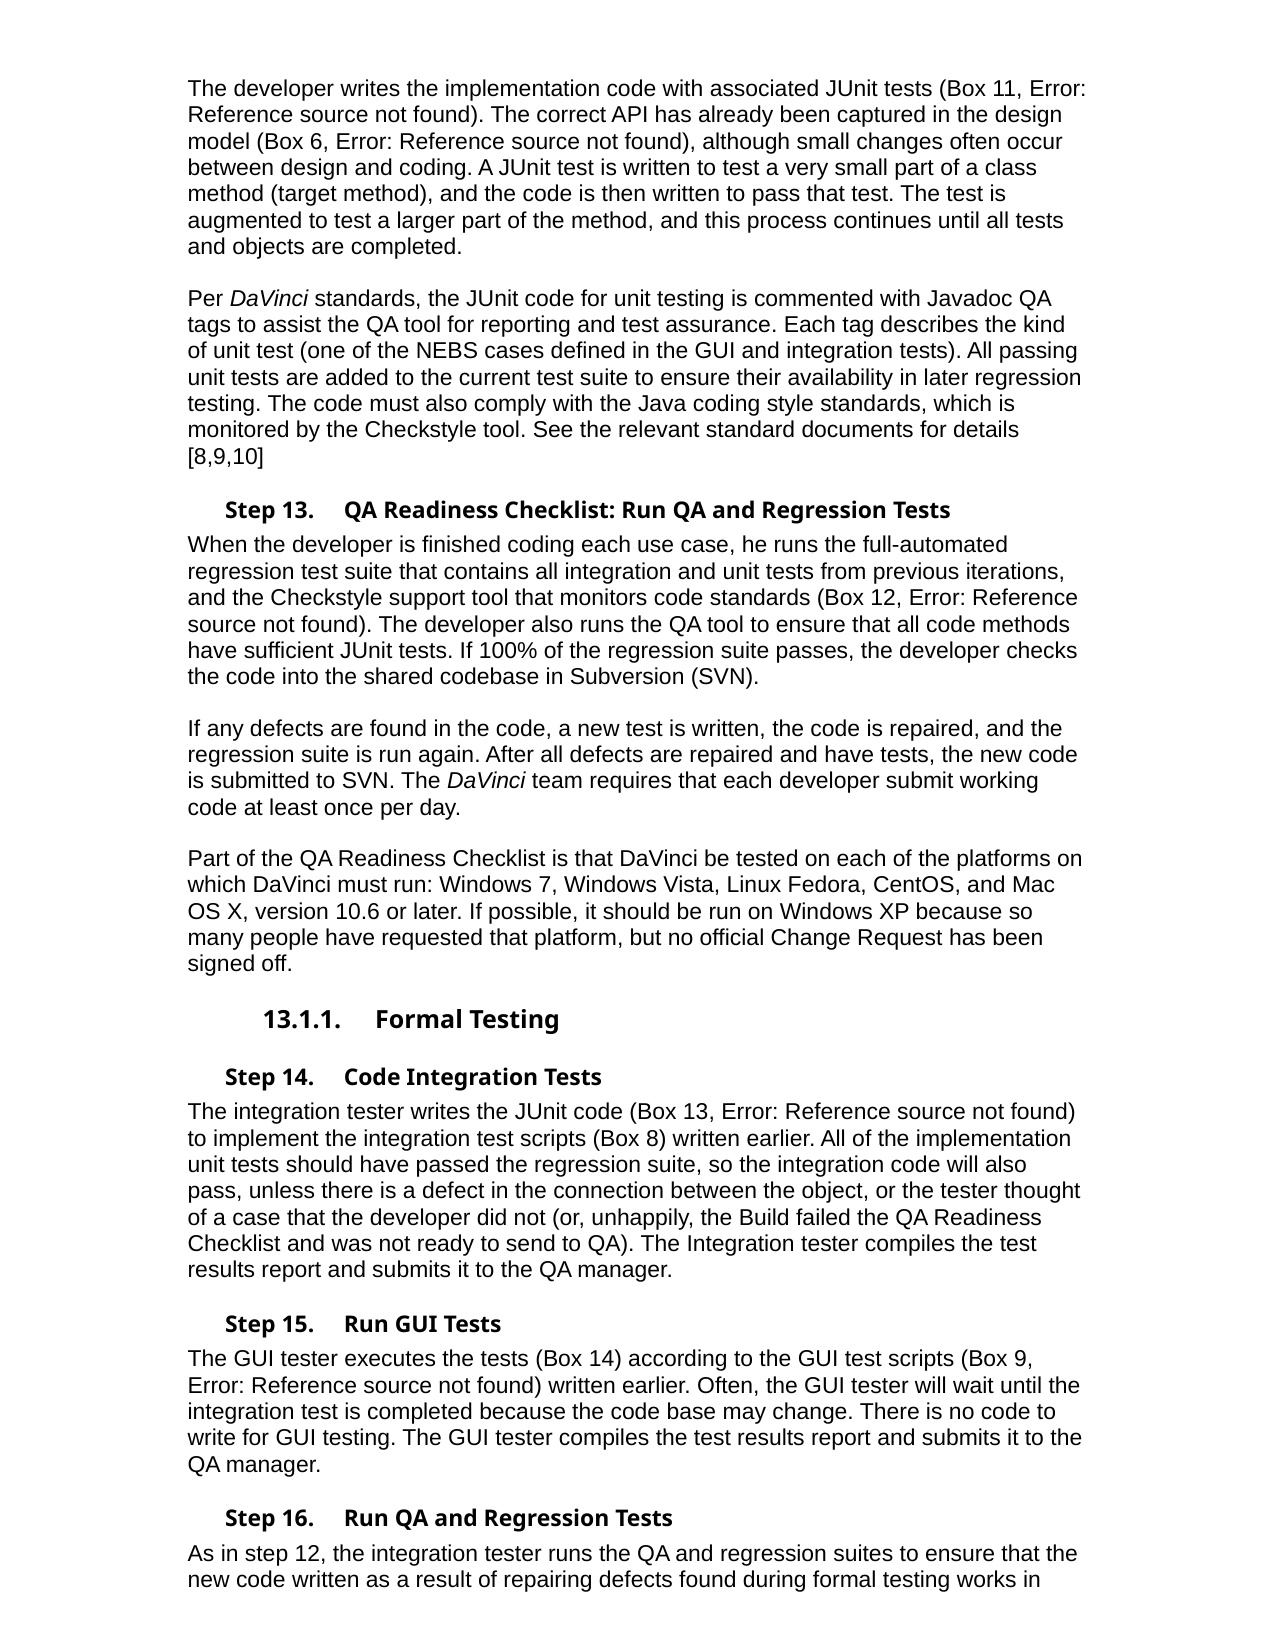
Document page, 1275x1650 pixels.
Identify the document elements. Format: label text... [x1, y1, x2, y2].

text The developer writes the implementation code with associated JUnit tests (Box 11, Error: Reference source not found). The correct API has already been captured in the design model (Box 6, Error: Reference source not found), although small changes often occur between design and coding. A JUnit test is written to test a very small part of a class method (target method), and the code is then written to pass that test. The test is augmented to test a larger part of the method, and this process continues until all tests and objects are completed. [187, 75, 1087, 259]
subtitle Run GUI Tests [225, 1308, 1087, 1339]
text If any defects are found in the code, a new test is written, the code is repaired, and the regression suite is run again. After all defects are repaired and have tests, the new code is submitted to SVN. The DaVinci team requires that each developer submit working code at least once per day. [187, 714, 1087, 820]
text As in step 12, the integration tester runs the QA and regression suites to ensure that the new code written as a result of repairing defects found during formal testing works in [187, 1539, 1087, 1592]
text The GUI tester executes the tests (Box 14) according to the GUI test scripts (Box 9, Error: Reference source not found) written earlier. Often, the GUI tester will wait until the integration test is completed because the code base may change. There is no code to write for GUI testing. The GUI tester compiles the test results report and submits it to the QA manager. [187, 1345, 1087, 1477]
subtitle Code Integration Tests [225, 1061, 1087, 1092]
subtitle Formal Testing [262, 1002, 1087, 1036]
subtitle Run QA and Regression Tests [225, 1502, 1087, 1533]
text Part of the QA Readiness Checklist is that DaVinci be tested on each of the platforms on which DaVinci must run: Windows 7, Windows Vista, Linux Fedora, CentOS, and Mac OS X, version 10.6 or later. If possible, it should be run on Windows XP because so many people have requested that platform, but no official Change Request has been signed off. [187, 845, 1087, 977]
subtitle QA Readiness Checklist: Run QA and Regression Tests [225, 494, 1087, 525]
text Per DaVinci standards, the JUnit code for unit testing is commented with Javadoc QA tags to assist the QA tool for reporting and test assurance. Each tag describes the kind of unit test (one of the NEBS cases defined in the GUI and integration tests). All passing unit tests are added to the current test suite to ensure their availability in later regression testing. The code must also comply with the Java coding style standards, which is monitored by the Checkstyle tool. See the relevant standard documents for details [8,9,10] [187, 284, 1087, 469]
text When the developer is finished coding each use case, he runs the full-automated regression test suite that contains all integration and unit tests from previous iterations, and the Checkstyle support tool that monitors code standards (Box 12, Error: Reference source not found). The developer also runs the QA tool to ensure that all code methods have sufficient JUnit tests. If 100% of the regression suite passes, the developer checks the code into the shared codebase in Subversion (SVN). [187, 531, 1087, 689]
text The integration tester writes the JUnit code (Box 13, Error: Reference source not found) to implement the integration test scripts (Box 8) written earlier. All of the implementation unit tests should have passed the regression suite, so the integration code will also pass, unless there is a defect in the connection between the object, or the tester thought of a case that the developer did not (or, unhappily, the Build failed the QA Readiness Checklist and was not ready to send to QA). The Integration tester compiles the test results report and submits it to the QA manager. [187, 1098, 1087, 1283]
